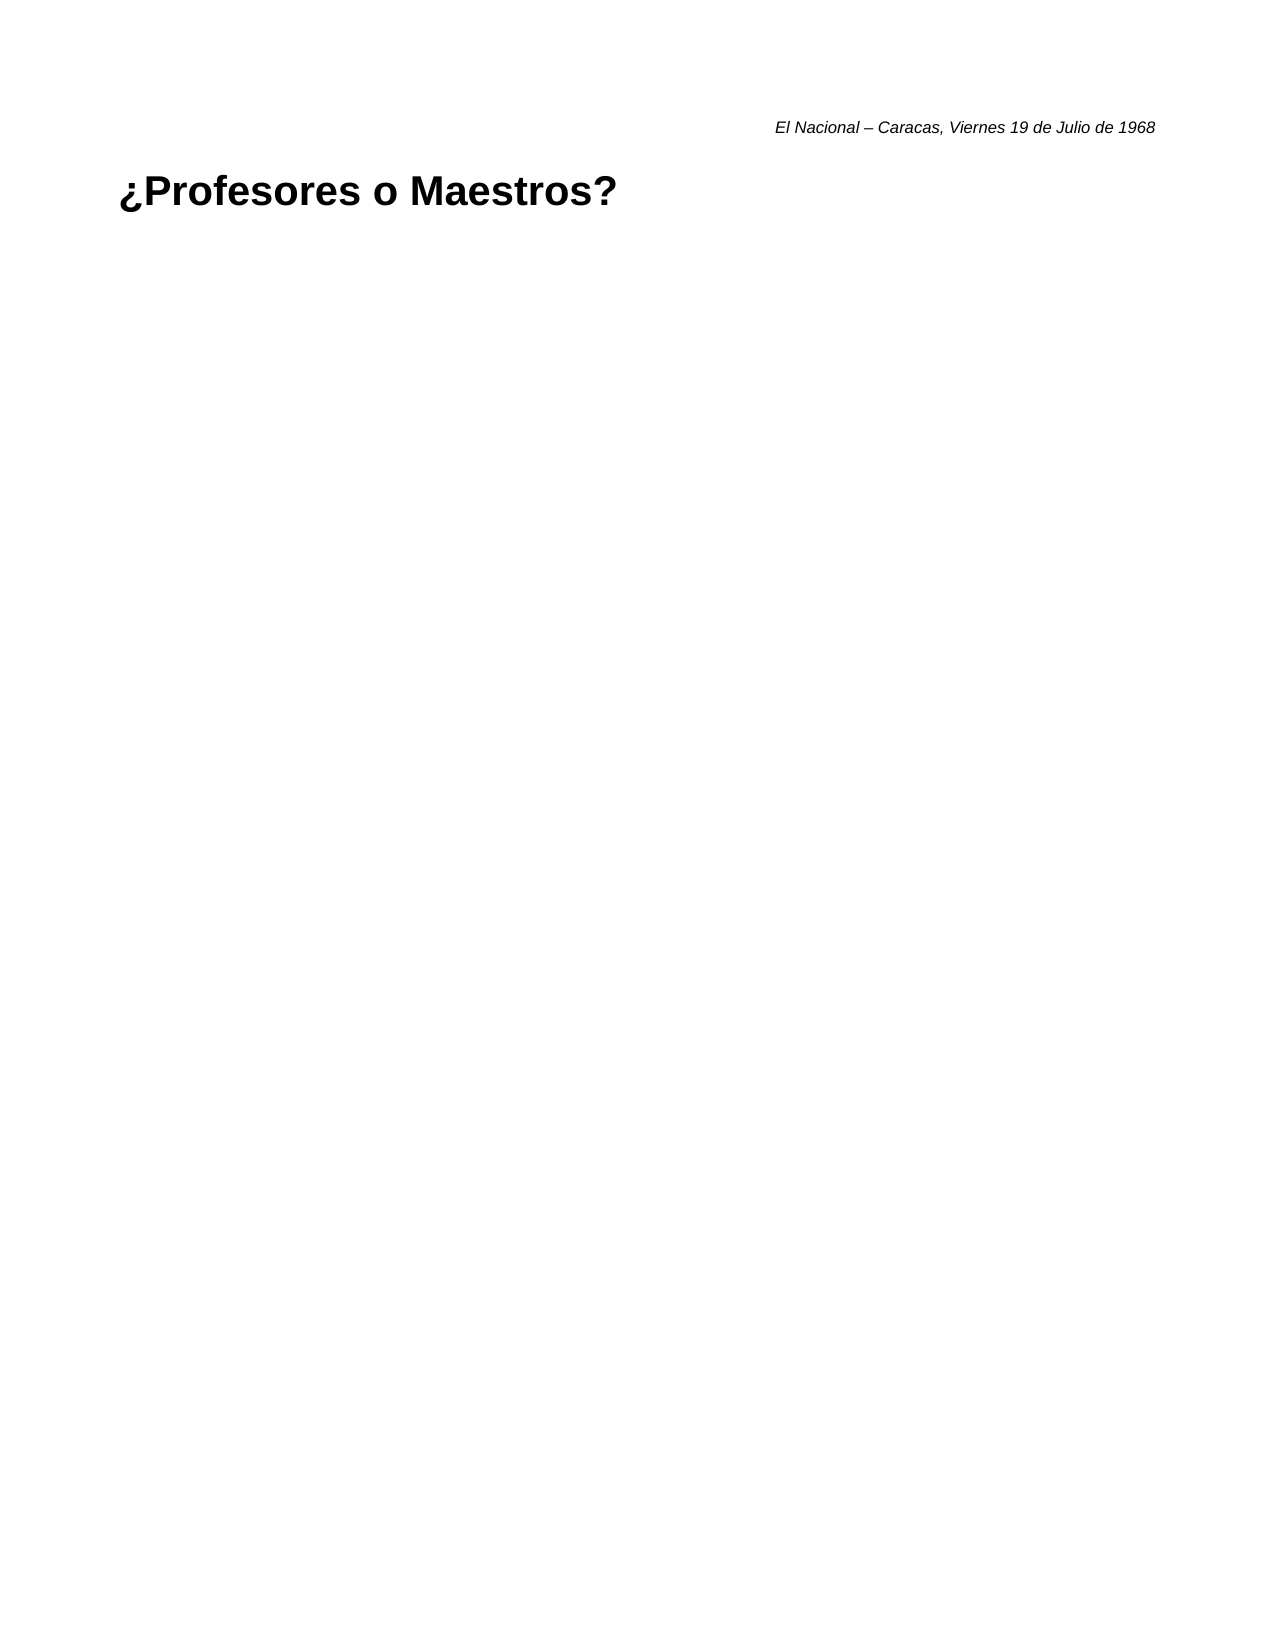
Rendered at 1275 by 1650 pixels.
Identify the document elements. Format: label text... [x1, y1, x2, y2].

text ¿Profesores o Maestros? [118, 167, 1157, 215]
